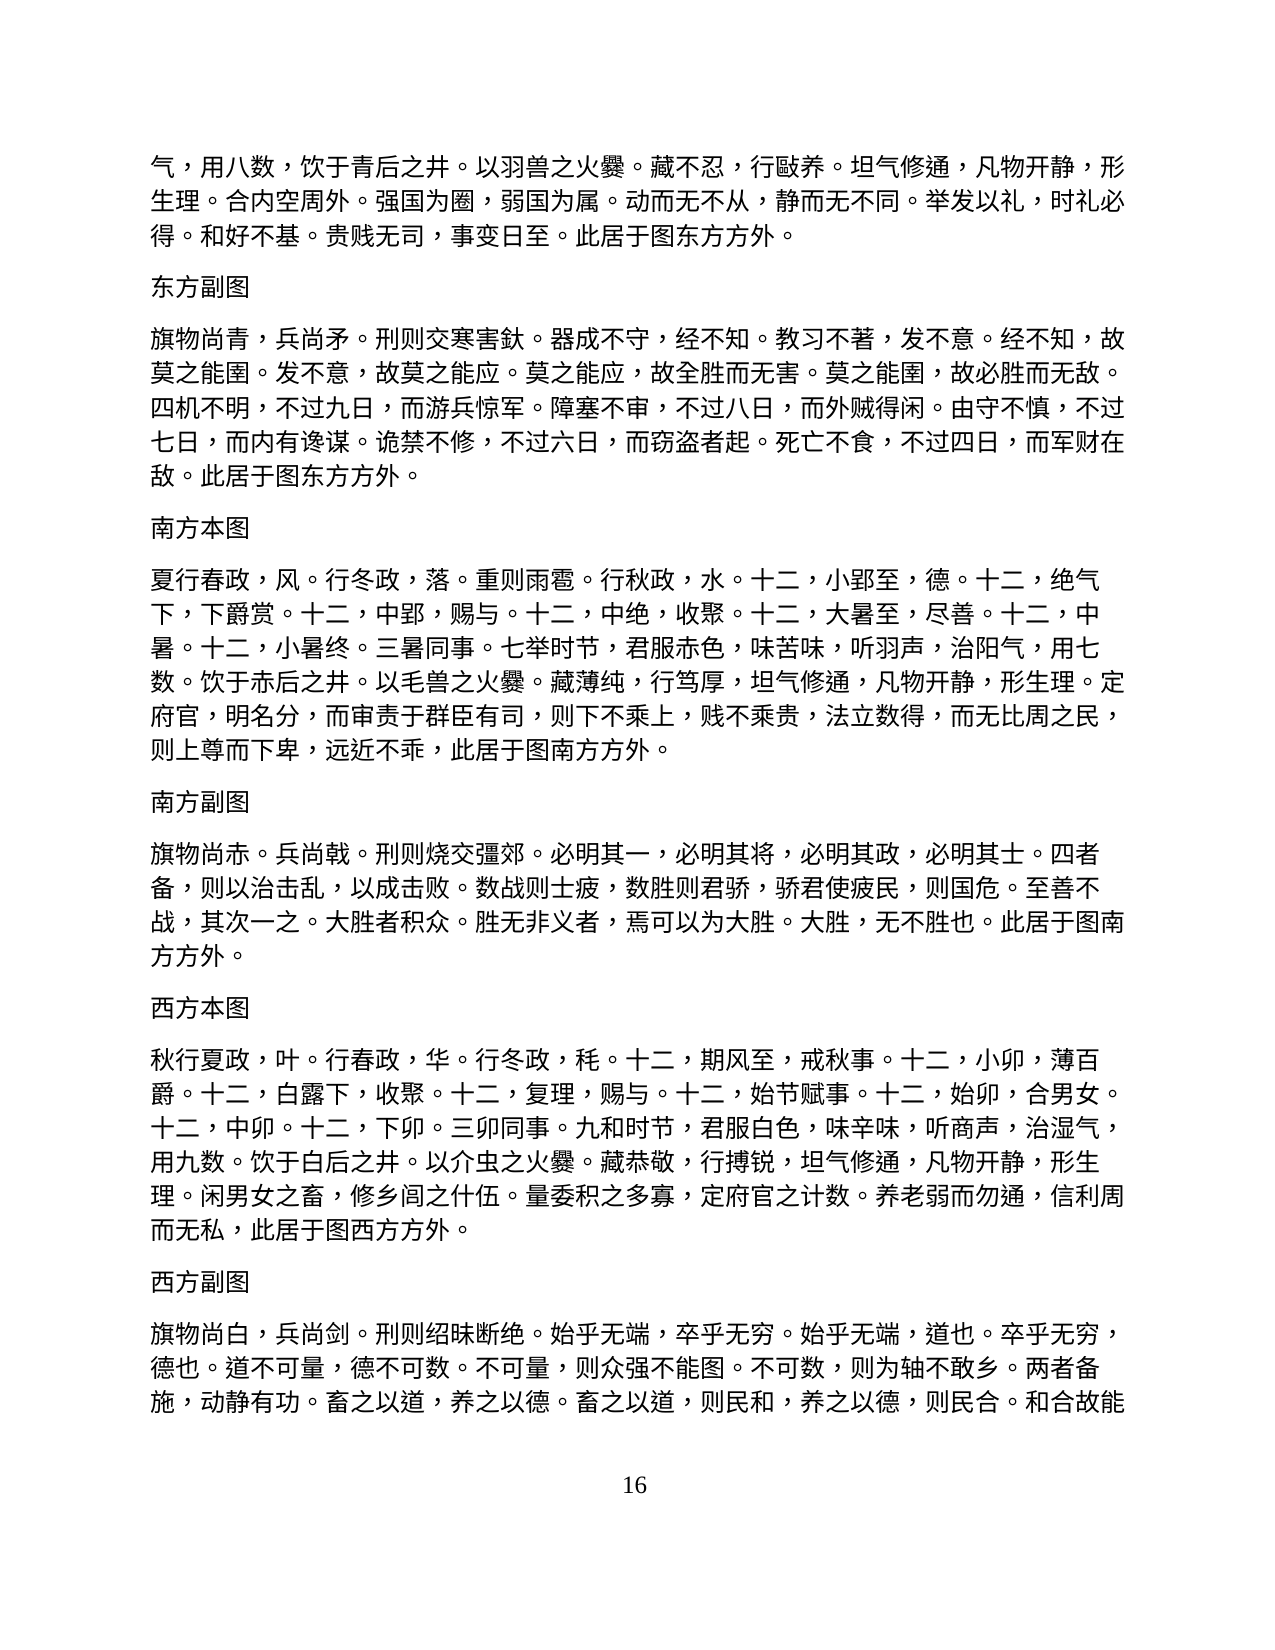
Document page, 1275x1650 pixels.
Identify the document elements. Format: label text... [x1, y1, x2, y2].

text 东方副图 [150, 270, 1125, 304]
text 西方副图 [150, 1265, 1125, 1299]
text 旗物尚青，兵尚矛。刑则交寒害釱。器成不守，经不知。教习不著，发不意。经不知，故莫之能圉。发不意，故莫之能应。莫之能应，故全胜而无害。莫之能圉，故必胜而无敌。四机不明，不过九日，而游兵惊军。障塞不审，不过八日，而外贼得闲。由守不慎，不过七日，而内有谗谋。诡禁不修，不过六日，而窃盗者起。死亡不食，不过四日，而军财在敌。此居于图东方方外。 [150, 322, 1125, 492]
text 气，用八数，饮于青后之井。以羽兽之火爨。藏不忍，行敺养。坦气修通，凡物开静，形生理。合内空周外。强国为圈，弱国为属。动而无不从，静而无不同。举发以礼，时礼必得。和好不基。贵贱无司，事变日至。此居于图东方方外。 [150, 150, 1125, 252]
text 南方副图 [150, 784, 1125, 819]
text 旗物尚白，兵尚剑。刑则绍昧断绝。始乎无端，卒乎无穷。始乎无端，道也。卒乎无穷，德也。道不可量，德不可数。不可量，则众强不能图。不可数，则为轴不敢乡。两者备施，动静有功。畜之以道，养之以德。畜之以道，则民和，养之以德，则民合。和合故能 [150, 1317, 1125, 1419]
text 西方本图 [150, 991, 1125, 1025]
text 秋行夏政，叶。行春政，华。行冬政，秏。十二，期风至，戒秋事。十二，小卯，薄百爵。十二，白露下，收聚。十二，复理，赐与。十二，始节赋事。十二，始卯，合男女。十二，中卯。十二，下卯。三卯同事。九和时节，君服白色，味辛味，听商声，治湿气，用九数。饮于白后之井。以介虫之火爨。藏恭敬，行搏锐，坦气修通，凡物开静，形生理。闲男女之畜，修乡闾之什伍。量委积之多寡，定府官之计数。养老弱而勿通，信利周而无私，此居于图西方方外。 [150, 1043, 1125, 1247]
text 旗物尚赤。兵尚戟。刑则烧交彊郊。必明其一，必明其将，必明其政，必明其士。四者备，则以治击乱，以成击败。数战则士疲，数胜则君骄，骄君使疲民，则国危。至善不战，其次一之。大胜者积众。胜无非义者，焉可以为大胜。大胜，无不胜也。此居于图南方方外。 [150, 837, 1125, 973]
text 夏行春政，风。行冬政，落。重则雨雹。行秋政，水。十二，小郢至，德。十二，绝气下，下爵赏。十二，中郢，赐与。十二，中绝，收聚。十二，大暑至，尽善。十二，中暑。十二，小暑终。三暑同事。七举时节，君服赤色，味苦味，听羽声，治阳气，用七数。饮于赤后之井。以毛兽之火爨。藏薄纯，行笃厚，坦气修通，凡物开静，形生理。定府官，明名分，而审责于群臣有司，则下不乘上，贱不乘贵，法立数得，而无比周之民，则上尊而下卑，远近不乖，此居于图南方方外。 [150, 562, 1125, 767]
text 南方本图 [150, 510, 1125, 544]
